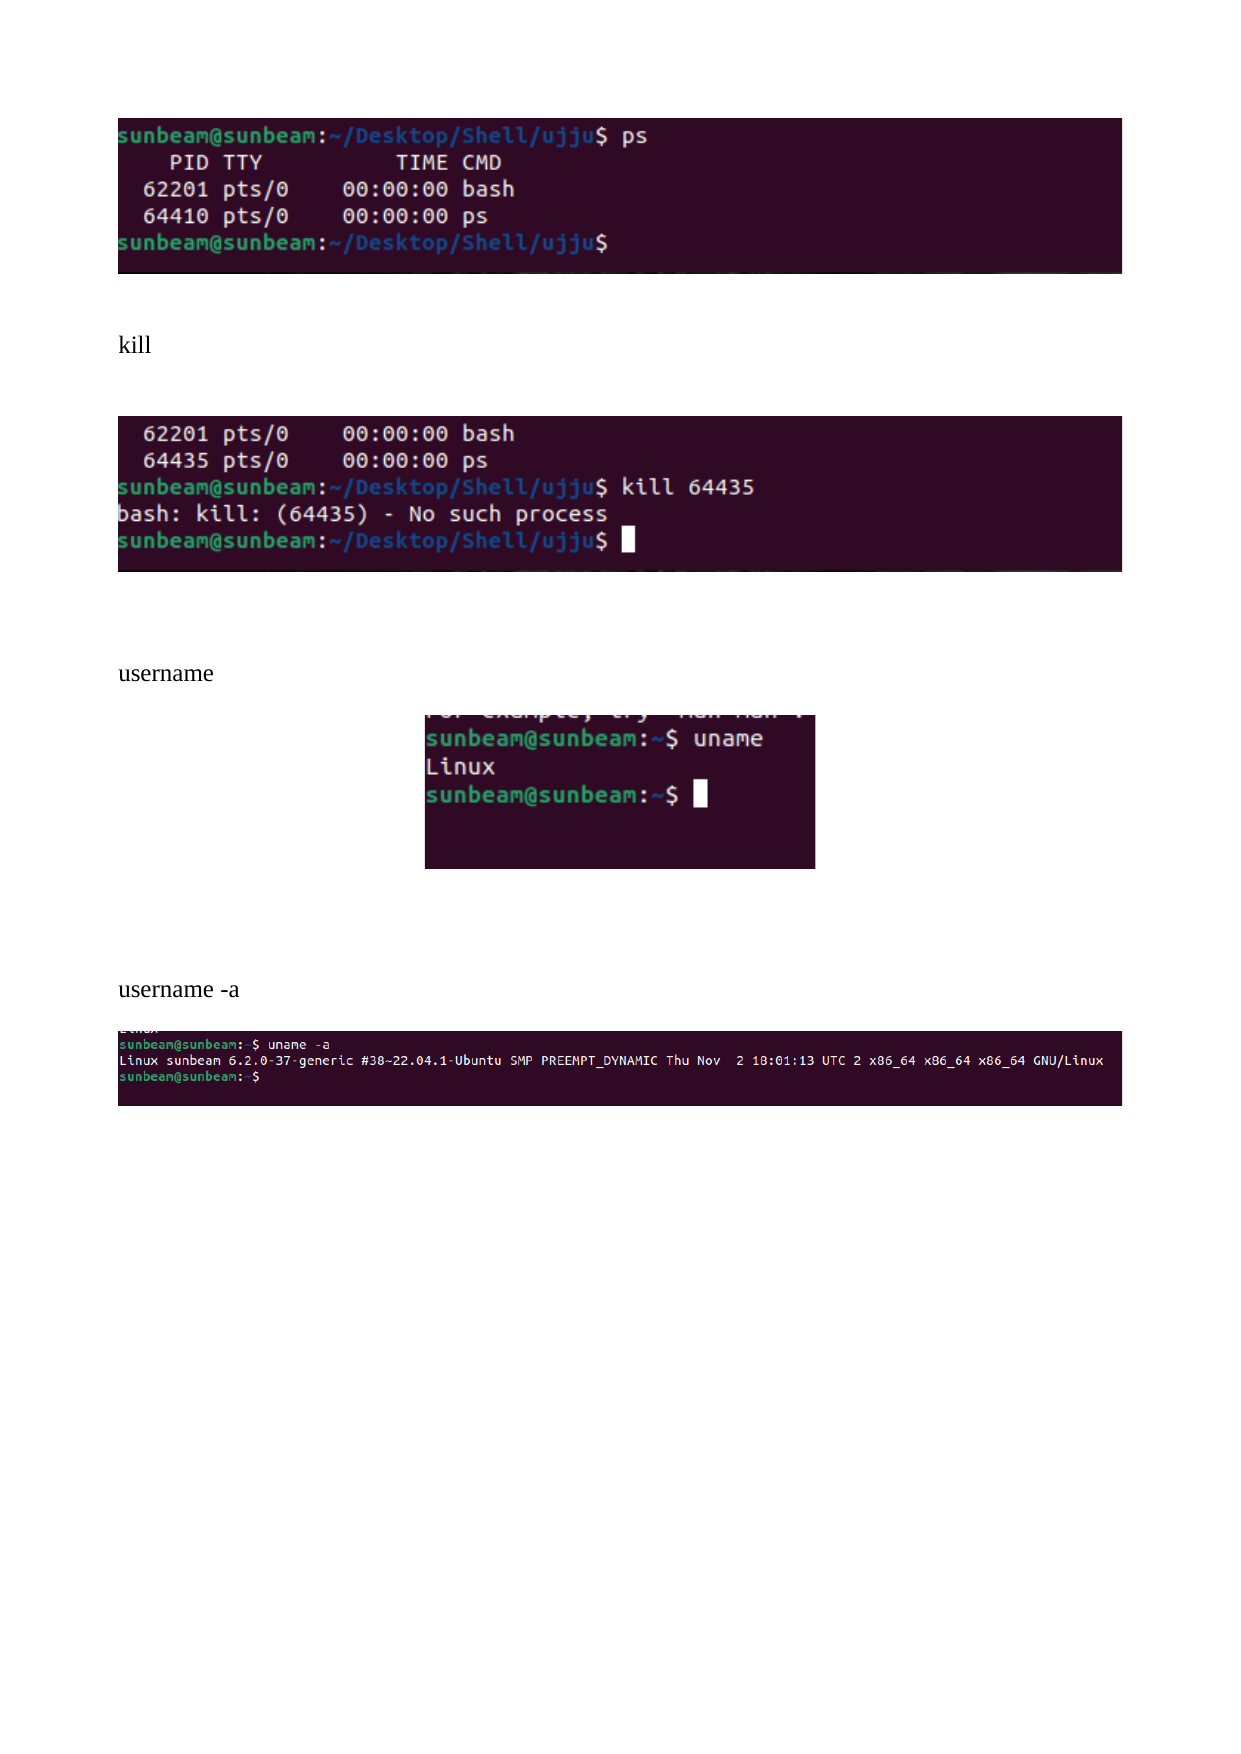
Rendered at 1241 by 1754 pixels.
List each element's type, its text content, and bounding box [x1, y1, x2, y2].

picture [424, 715, 816, 869]
picture [118, 1031, 1123, 1106]
picture [118, 118, 1123, 274]
picture [118, 416, 1123, 572]
text kill [118, 331, 1122, 359]
text username [118, 658, 1122, 687]
text username -a [118, 974, 1122, 1003]
